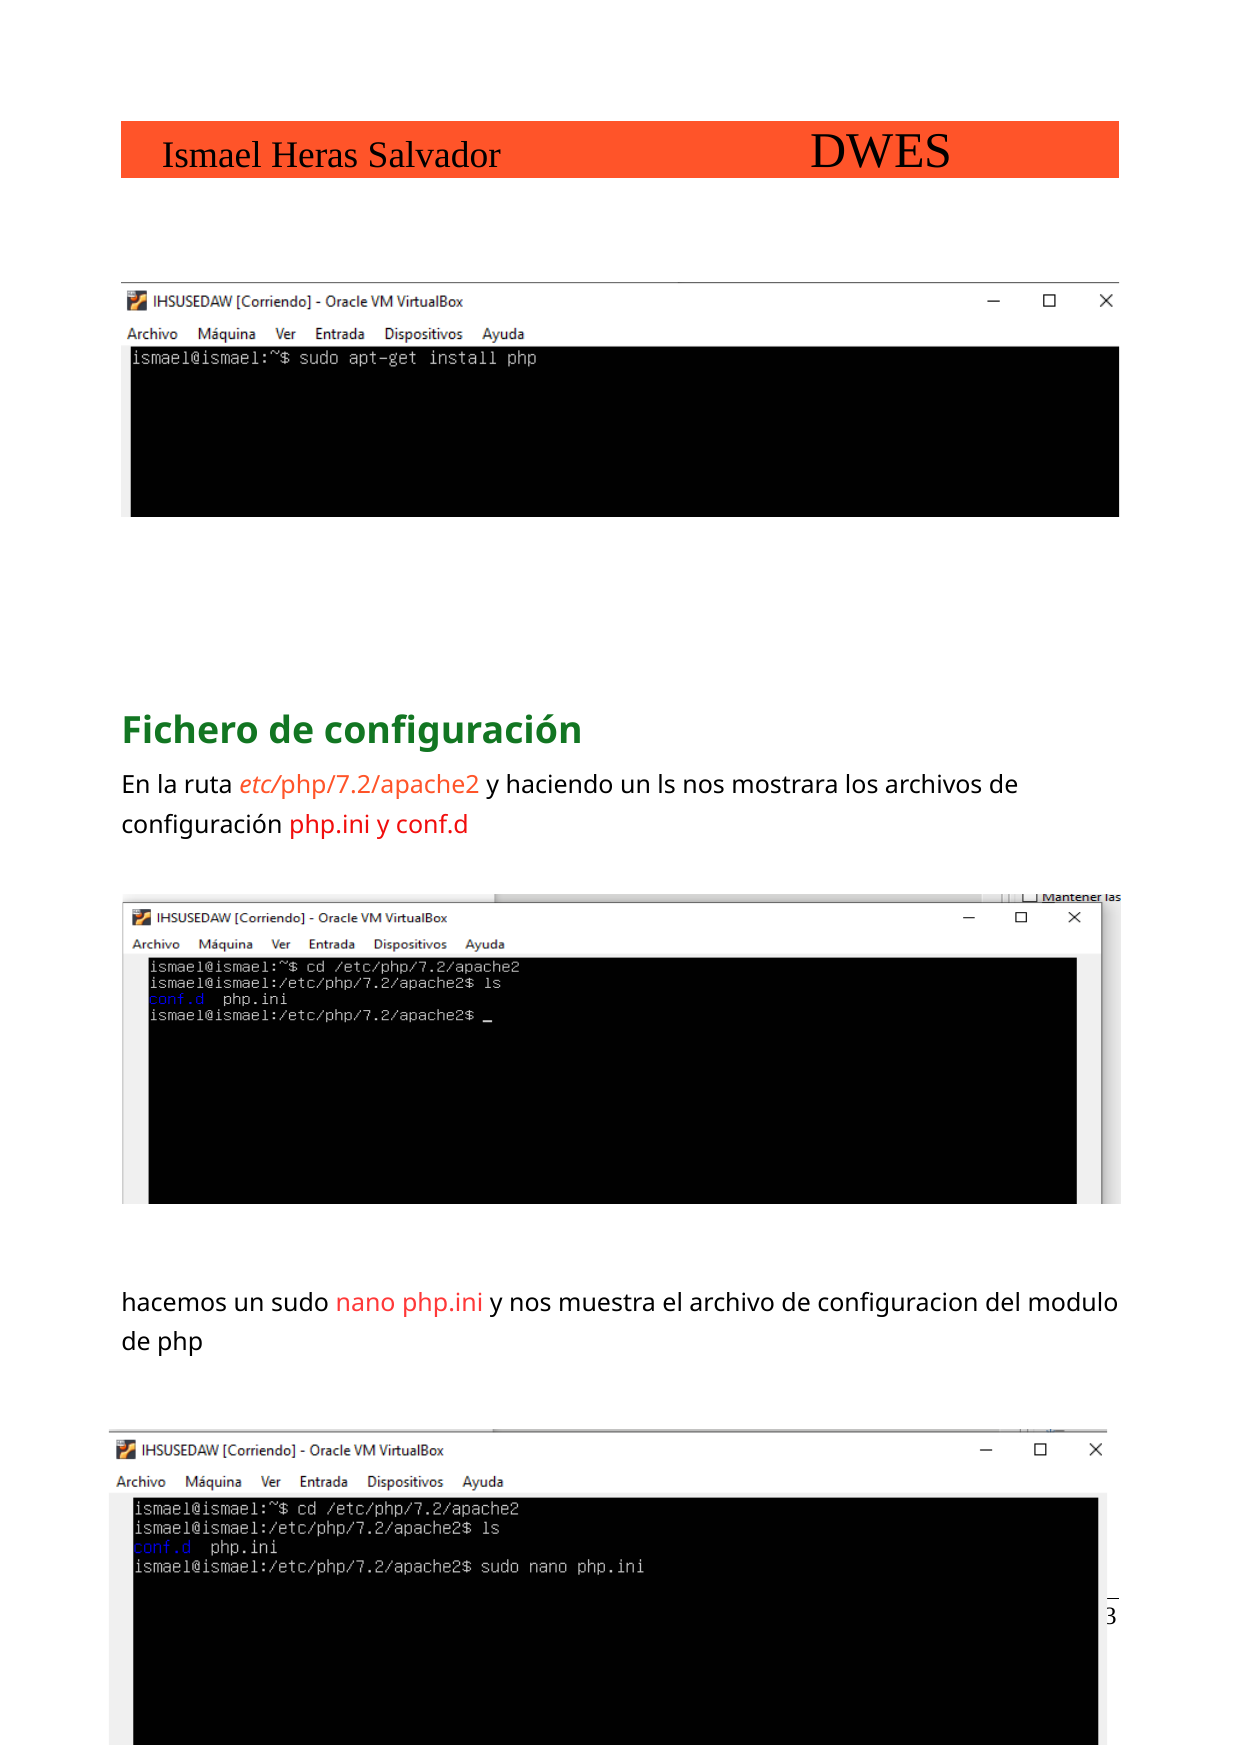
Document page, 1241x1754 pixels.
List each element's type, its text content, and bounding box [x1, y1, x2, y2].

picture [108, 1429, 1108, 1745]
text En la ruta etc/php/7.2/apache2 y haciendo un ls nos mostrara los archivos de configuración php.ini y conf.d [121, 767, 1119, 840]
picture [121, 282, 1120, 517]
picture [122, 894, 1121, 1204]
text hacemos un sudo nano php.ini y nos muestra el archivo de configuracion del modulo de php [121, 1284, 1119, 1358]
subtitle Fichero de configuración [121, 704, 1119, 755]
